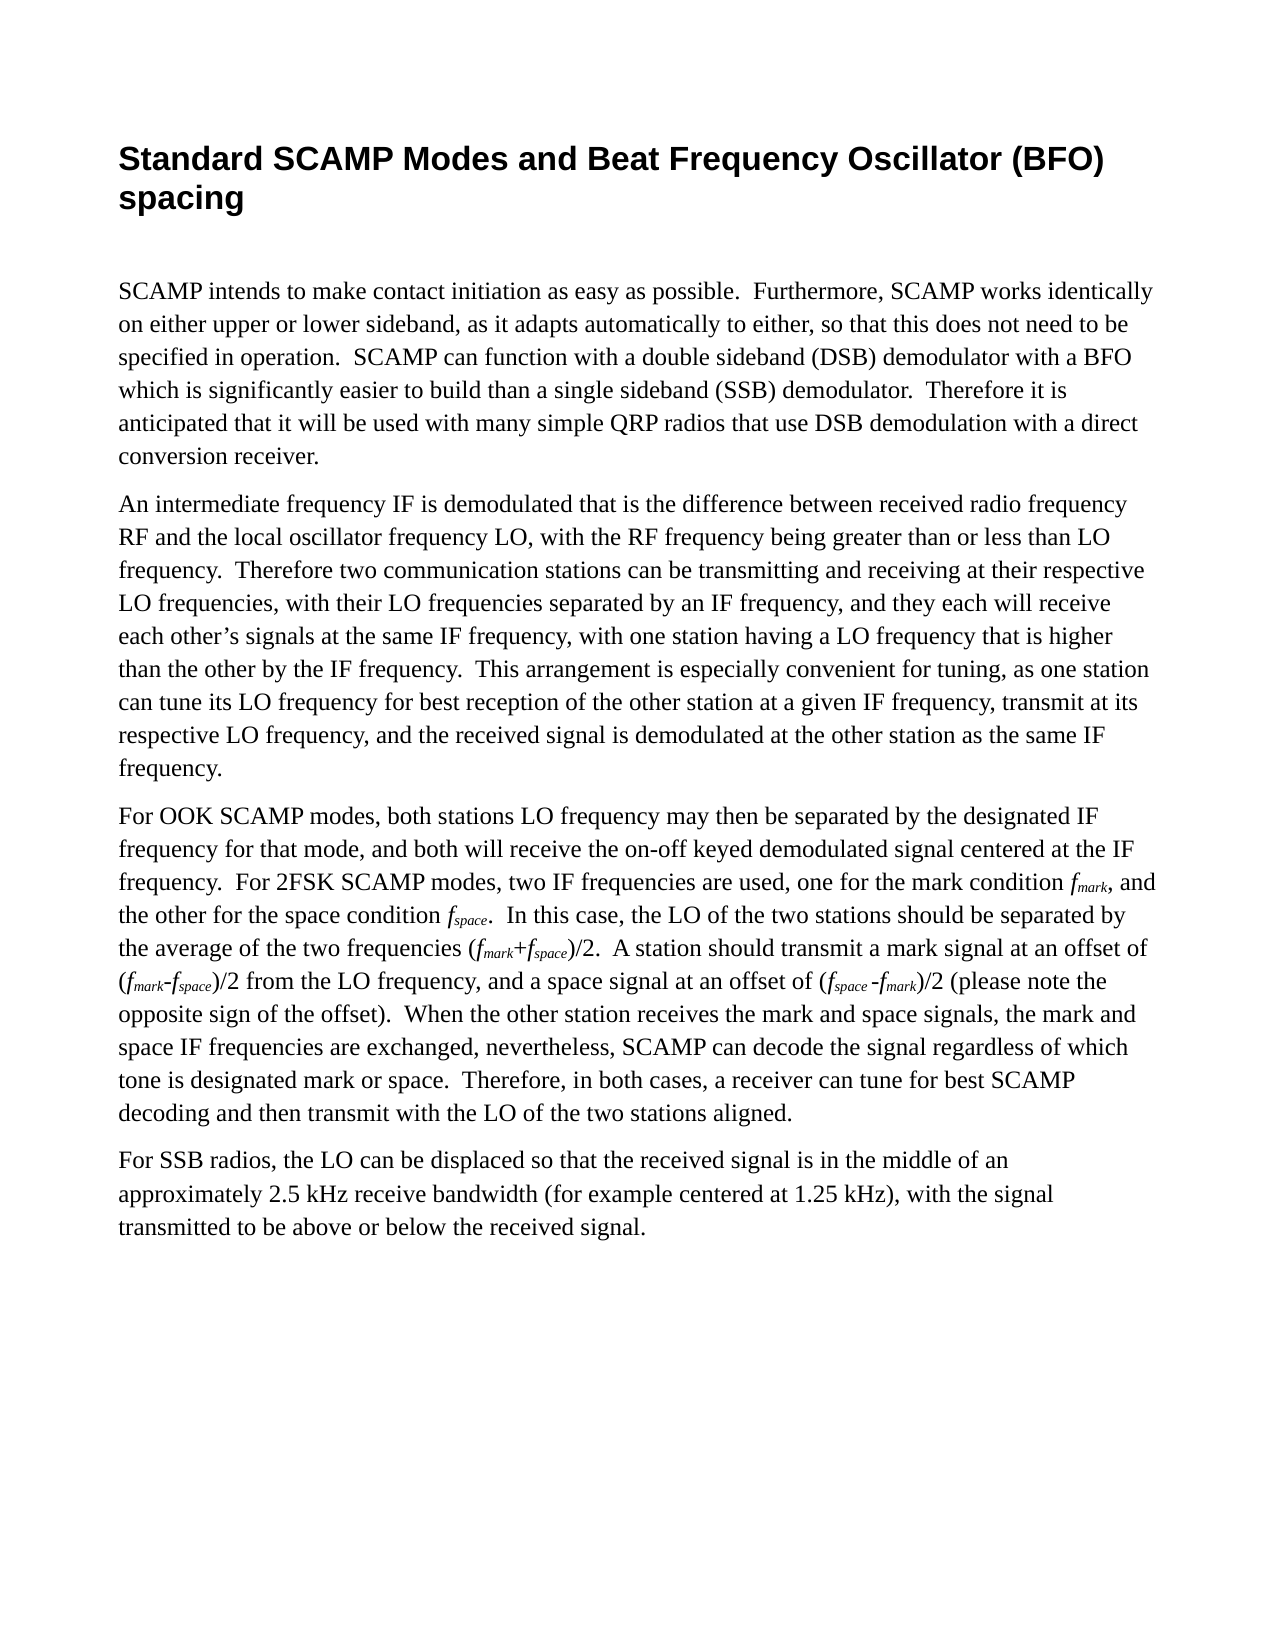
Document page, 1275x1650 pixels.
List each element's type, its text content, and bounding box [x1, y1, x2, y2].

text For OOK SCAMP modes, both stations LO frequency may then be separated by the designated IF frequency for that mode, and both will receive the on-off keyed demodulated signal centered at the IF frequency. For 2FSK SCAMP modes, two IF frequencies are used, one for the mark condition fmark, and the other for the space condition fspace. In this case, the LO of the two stations should be separated by the average of the two frequencies (fmark+fspace)/2. A station should transmit a mark signal at an offset of (fmark-fspace)/2 from the LO frequency, and a space signal at an offset of (fspace -fmark)/2 (please note the opposite sign of the offset). When the other station receives the mark and space signals, the mark and space IF frequencies are exchanged, nevertheless, SCAMP can decode the signal regardless of which tone is designated mark or space. Therefore, in both cases, a receiver can tune for best SCAMP decoding and then transmit with the LO of the two stations aligned. [118, 801, 1157, 1127]
text SCAMP intends to make contact initiation as easy as possible. Furthermore, SCAMP works identically on either upper or lower sideband, as it adapts automatically to either, so that this does not need to be specified in operation. SCAMP can function with a double sideband (DSB) demodulator with a BFO which is significantly easier to build than a single sideband (SSB) demodulator. Therefore it is anticipated that it will be used with many simple QRP radios that use DSB demodulation with a direct conversion receiver. [118, 276, 1157, 470]
text An intermediate frequency IF is demodulated that is the difference between received radio frequency RF and the local oscillator frequency LO, with the RF frequency being greater than or less than LO frequency. Therefore two communication stations can be transmitting and receiving at their respective LO frequencies, with their LO frequencies separated by an IF frequency, and they each will receive each other’s signals at the same IF frequency, with one station having a LO frequency that is higher than the other by the IF frequency. This arrangement is especially convenient for tuning, as one station can tune its LO frequency for best reception of the other station at a given IF frequency, transmit at its respective LO frequency, and the received signal is demodulated at the other station as the same IF frequency. [118, 489, 1157, 782]
text For SSB radios, the LO can be displaced so that the received signal is in the middle of an approximately 2.5 kHz receive bandwidth (for example centered at 1.25 kHz), with the signal transmitted to be above or below the received signal. [118, 1146, 1157, 1240]
subtitle Standard SCAMP Modes and Beat Frequency Oscillator (BFO) spacing [118, 139, 1157, 216]
